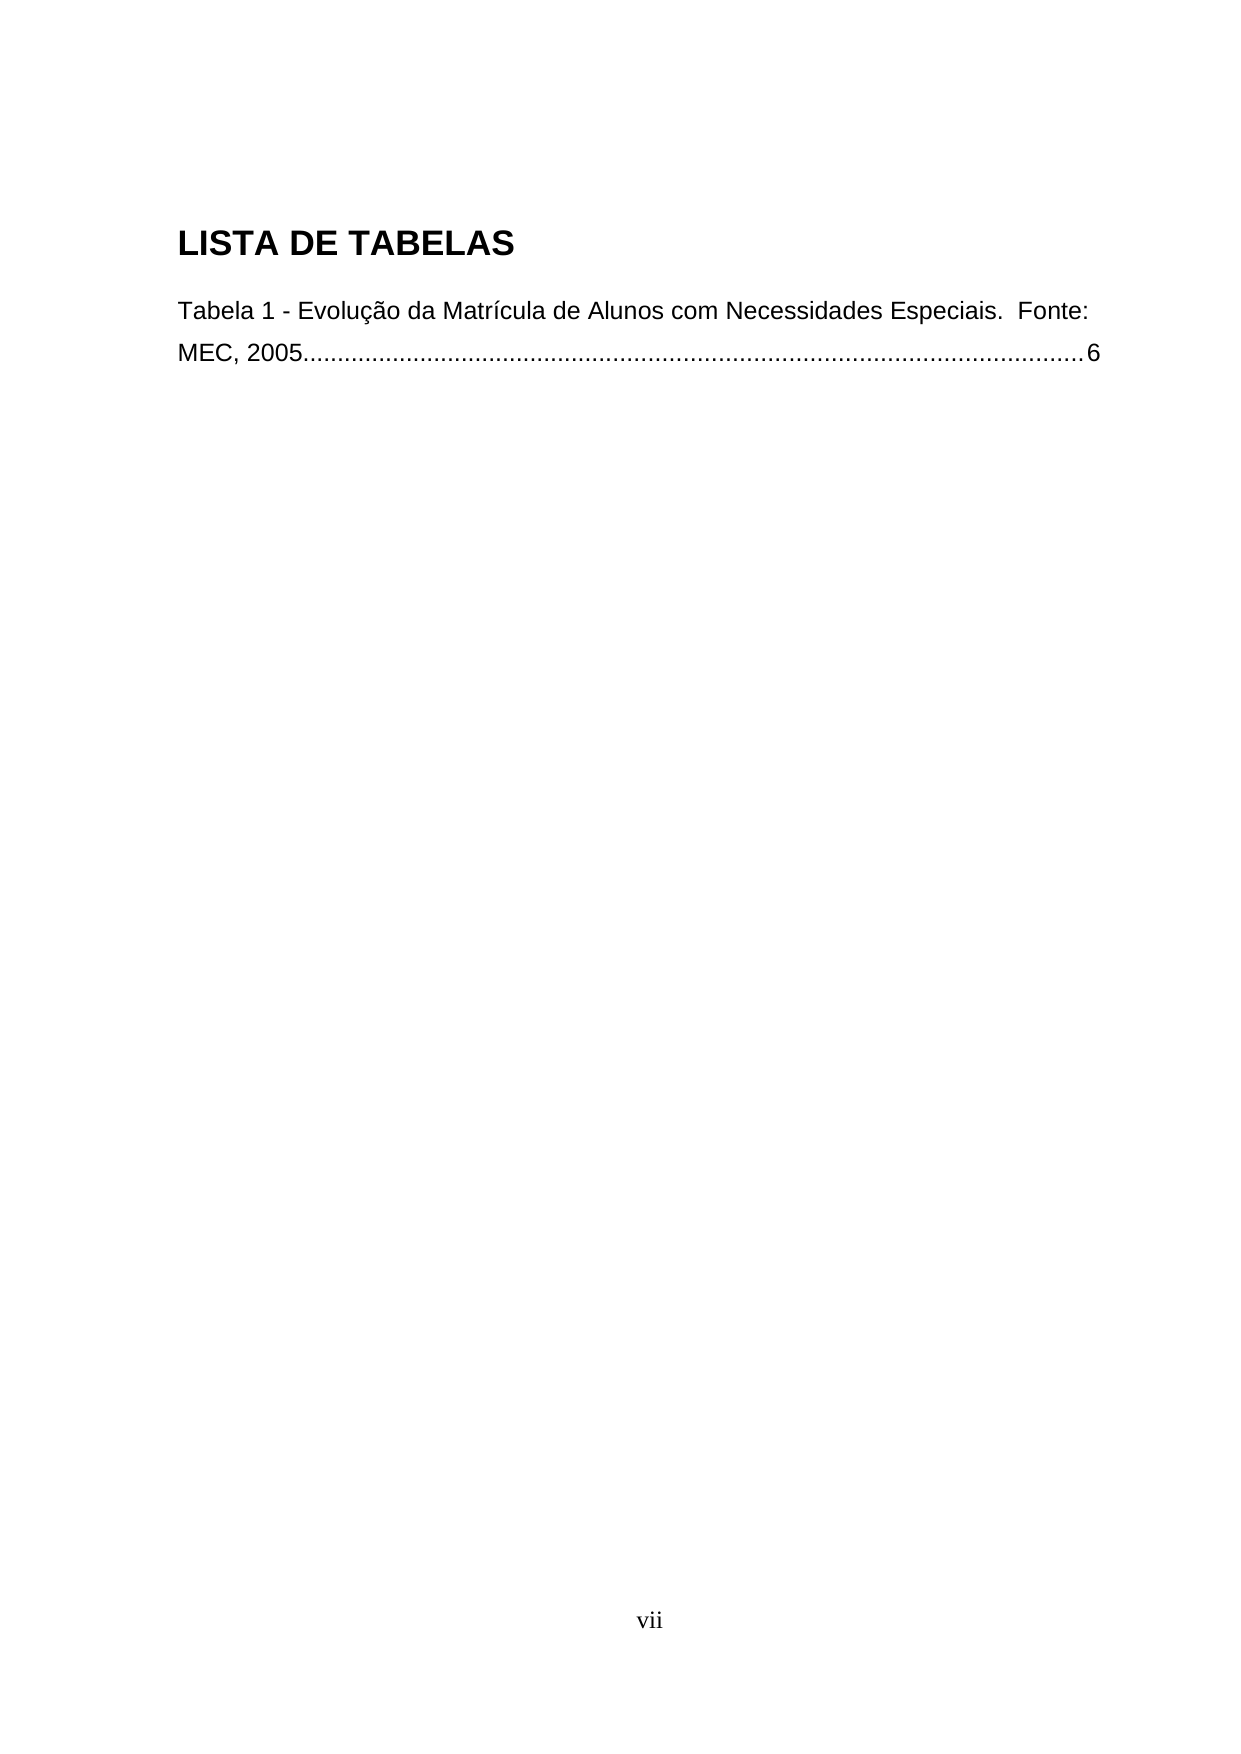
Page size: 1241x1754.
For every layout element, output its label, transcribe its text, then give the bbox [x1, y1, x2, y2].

text LISTA DE TABELAS [177, 223, 1122, 262]
text Tabela 1 - Evolução da Matrícula de Alunos com Necessidades Especiais. Fonte: MEC, 2005 6 [177, 297, 1122, 367]
